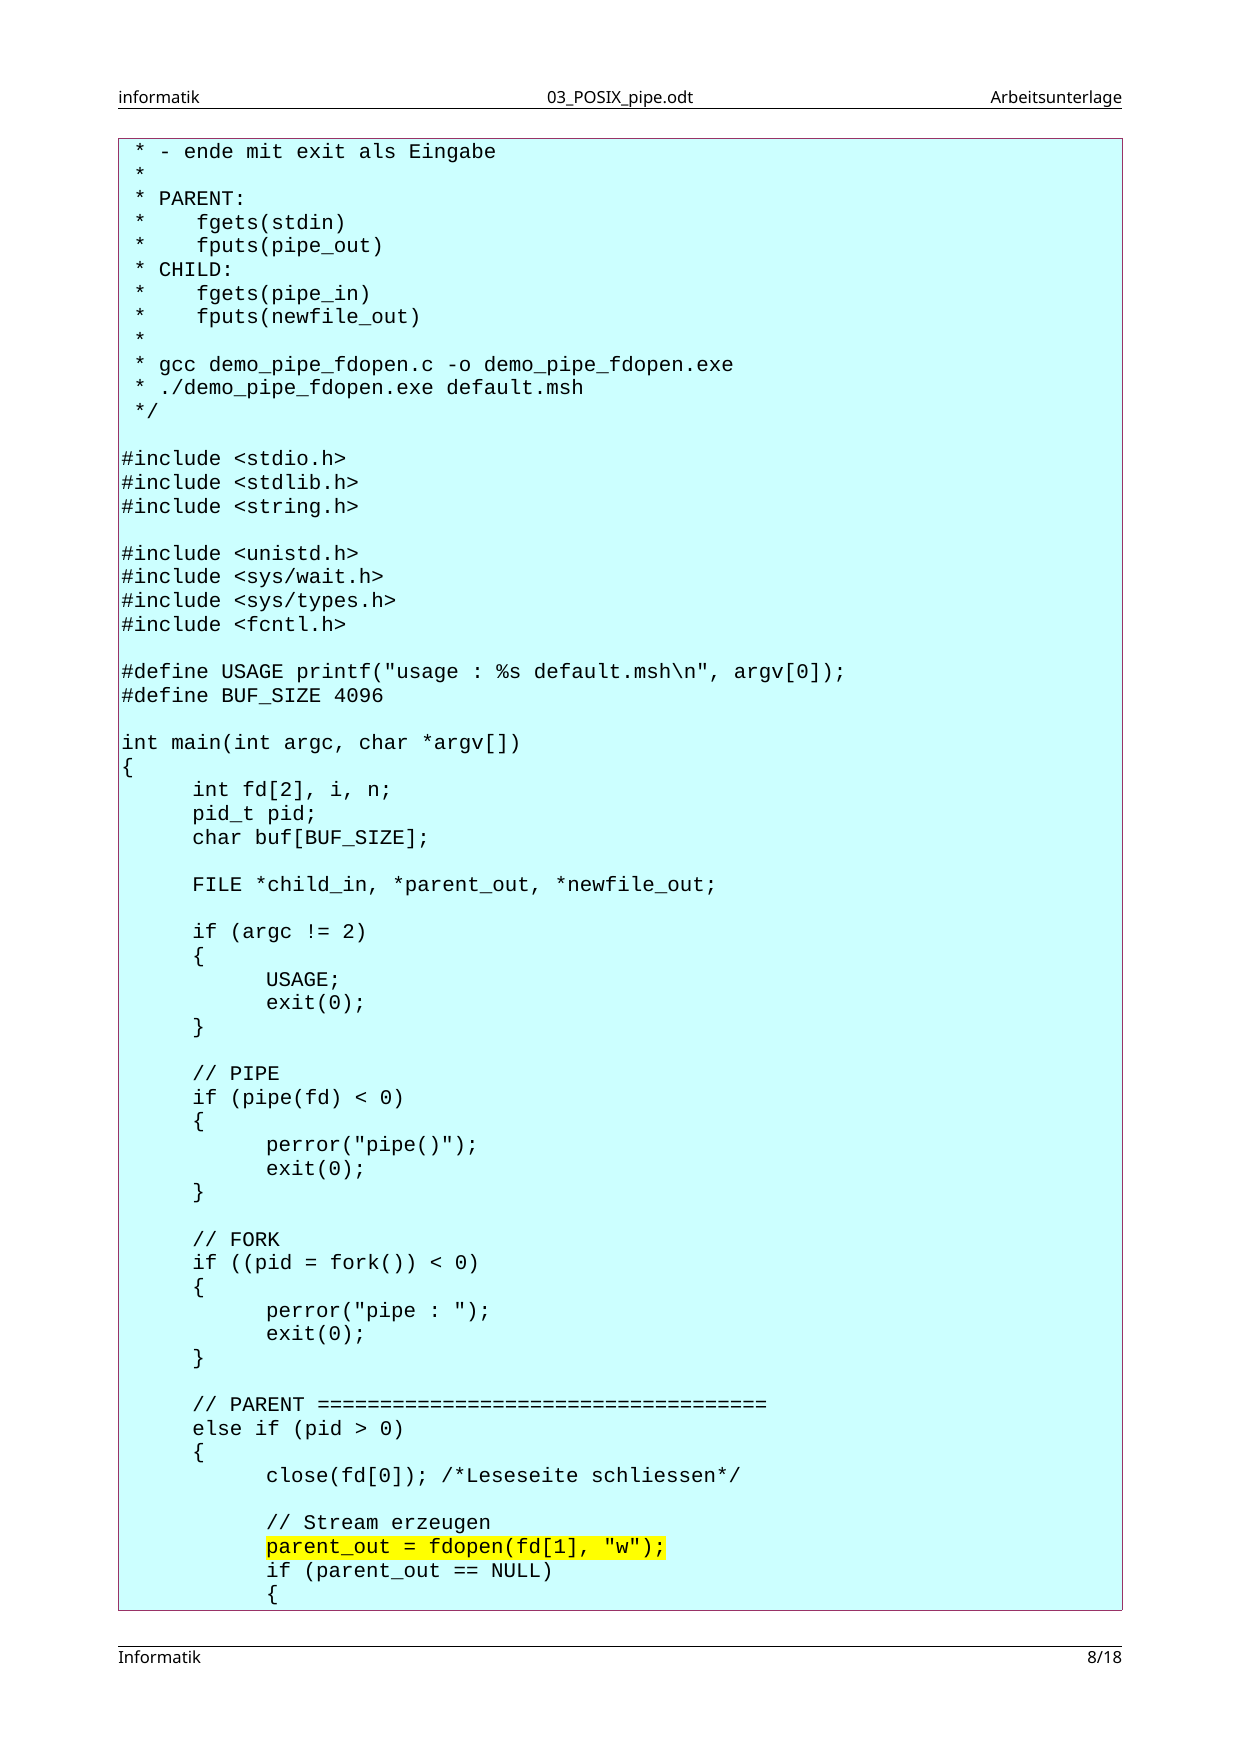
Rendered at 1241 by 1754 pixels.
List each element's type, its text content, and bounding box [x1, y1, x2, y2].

text close(fd[0]); /*Leseseite schliessen*/ [119, 1462, 1122, 1486]
text } [119, 1178, 1122, 1202]
text * [119, 162, 1122, 185]
text * [119, 327, 1122, 351]
text { [119, 1107, 1122, 1131]
text #include <stdlib.h> [119, 469, 1122, 493]
text exit(0); [119, 1320, 1122, 1344]
text if (parent_out == NULL) [119, 1557, 1122, 1580]
text FILE *child_in, *parent_out, *newfile_out; [119, 871, 1122, 894]
text perror("pipe()"); [119, 1131, 1122, 1155]
text * ./demo_pipe_fdopen.exe default.msh [119, 374, 1122, 398]
text { [119, 942, 1122, 966]
text #include <fcntl.h> [119, 611, 1122, 634]
text // Stream erzeugen [119, 1509, 1122, 1533]
text int fd[2], i, n; [119, 776, 1122, 800]
text #include <stdio.h> [119, 445, 1122, 469]
text // FORK [119, 1226, 1122, 1249]
text else if (pid > 0) [119, 1415, 1122, 1438]
text } [119, 1013, 1122, 1036]
text { [119, 753, 1122, 776]
text } [119, 1344, 1122, 1367]
text * fputs(pipe_out) [119, 232, 1122, 256]
text #define BUF_SIZE 4096 [119, 682, 1122, 705]
text #define USAGE printf("usage : %s default.msh\n", argv[0]); [119, 658, 1122, 682]
text USAGE; [119, 966, 1122, 989]
text * gcc demo_pipe_fdopen.c -o demo_pipe_fdopen.exe [119, 351, 1122, 374]
text #include <unistd.h> [119, 540, 1122, 563]
text perror("pipe : "); [119, 1297, 1122, 1320]
text if (argc != 2) [119, 918, 1122, 942]
text parent_out = fdopen(fd[1], "w"); [119, 1533, 1122, 1557]
text char buf[BUF_SIZE]; [119, 824, 1122, 847]
text // PARENT ==================================== [119, 1391, 1122, 1415]
text exit(0); [119, 1155, 1122, 1178]
text * fgets(pipe_in) [119, 280, 1122, 303]
text * PARENT: [119, 185, 1122, 209]
text { [119, 1580, 1122, 1610]
text exit(0); [119, 989, 1122, 1013]
text if (pipe(fd) < 0) [119, 1084, 1122, 1107]
text pid_t pid; [119, 800, 1122, 824]
text #include <sys/wait.h> [119, 563, 1122, 587]
text { [119, 1273, 1122, 1297]
text // PIPE [119, 1060, 1122, 1084]
text * fgets(stdin) [119, 209, 1122, 232]
text int main(int argc, char *argv[]) [119, 729, 1122, 753]
text if ((pid = fork()) < 0) [119, 1249, 1122, 1273]
text * CHILD: [119, 256, 1122, 280]
text #include <sys/types.h> [119, 587, 1122, 611]
text * fputs(newfile_out) [119, 303, 1122, 327]
text * - ende mit exit als Eingabe [119, 139, 1122, 162]
text */ [119, 398, 1122, 422]
text { [119, 1438, 1122, 1462]
text #include <string.h> [119, 493, 1122, 516]
